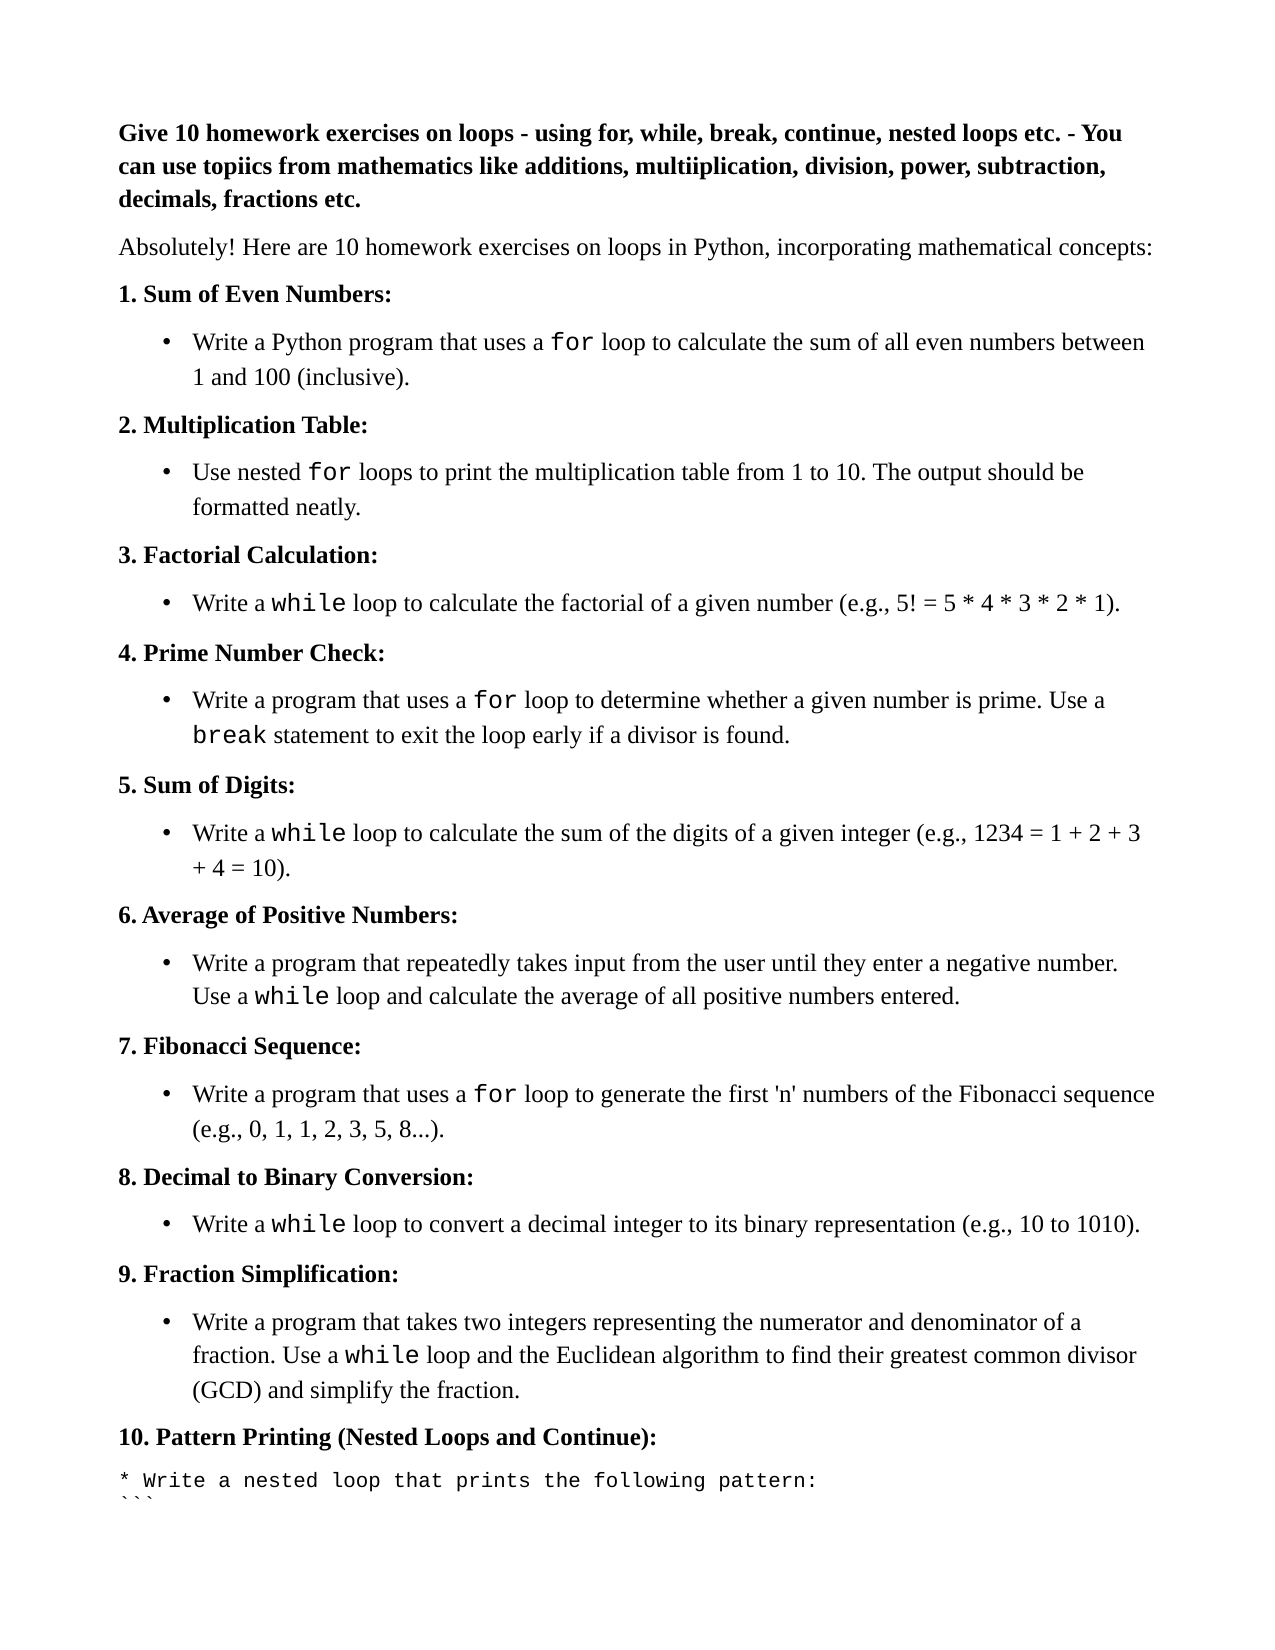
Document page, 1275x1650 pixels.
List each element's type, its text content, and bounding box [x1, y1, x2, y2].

text 5. Sum of Digits: [118, 770, 1157, 799]
list Write a while loop to calculate the sum of the digits of a given integer (e.g., 1234 = 1 + 2 + 3 + 4 = 10). [162, 818, 1157, 882]
text 1. Sum of Even Numbers: [118, 279, 1157, 308]
text 8. Decimal to Binary Conversion: [118, 1162, 1157, 1190]
text 2. Multiplication Table: [118, 410, 1157, 438]
list Use nested for loops to print the multiplication table from 1 to 10. The output should be formatted neatly. [162, 457, 1157, 521]
text 7. Fibonacci Sequence: [118, 1031, 1157, 1060]
text 10. Pattern Printing (Nested Loops and Continue): [118, 1422, 1157, 1451]
text Give 10 homework exercises on loops - using for, while, break, continue, nested loops etc. - You can use topiics from mathematics like additions, multiiplication, division, power, subtraction, decimals, fractions etc. [118, 118, 1157, 213]
list Write a program that uses a for loop to determine whether a given number is prime. Use a break statement to exit the loop early if a divisor is found. [162, 685, 1157, 751]
list Write a program that uses a for loop to generate the first 'n' numbers of the Fibonacci sequence (e.g., 0, 1, 1, 2, 3, 5, 8...). [162, 1079, 1157, 1143]
text * Write a nested loop that prints the following pattern: [118, 1470, 1157, 1494]
list Write a while loop to calculate the factorial of a given number (e.g., 5! = 5 * 4 * 3 * 2 * 1). [162, 588, 1157, 618]
list Write a program that takes two integers representing the numerator and denominator of a fraction. Use a while loop and the Euclidean algorithm to find their greatest common divisor (GCD) and simplify the fraction. [162, 1307, 1157, 1404]
list Write a program that repeatedly takes input from the user until they enter a negative number. Use a while loop and calculate the average of all positive numbers entered. [162, 948, 1157, 1012]
text 3. Factorial Calculation: [118, 540, 1157, 569]
list Write a while loop to convert a decimal integer to its binary representation (e.g., 10 to 1010). [162, 1209, 1157, 1240]
text 6. Average of Positive Numbers: [118, 901, 1157, 929]
text Absolutely! Here are 10 homework exercises on loops in Python, incorporating mathematical concepts: [118, 232, 1157, 261]
list Write a Python program that uses a for loop to calculate the sum of all even numbers between 1 and 100 (inclusive). [162, 327, 1157, 391]
text 9. Fraction Simplification: [118, 1259, 1157, 1288]
text ``` [118, 1494, 1157, 1517]
text 4. Prime Number Check: [118, 638, 1157, 666]
